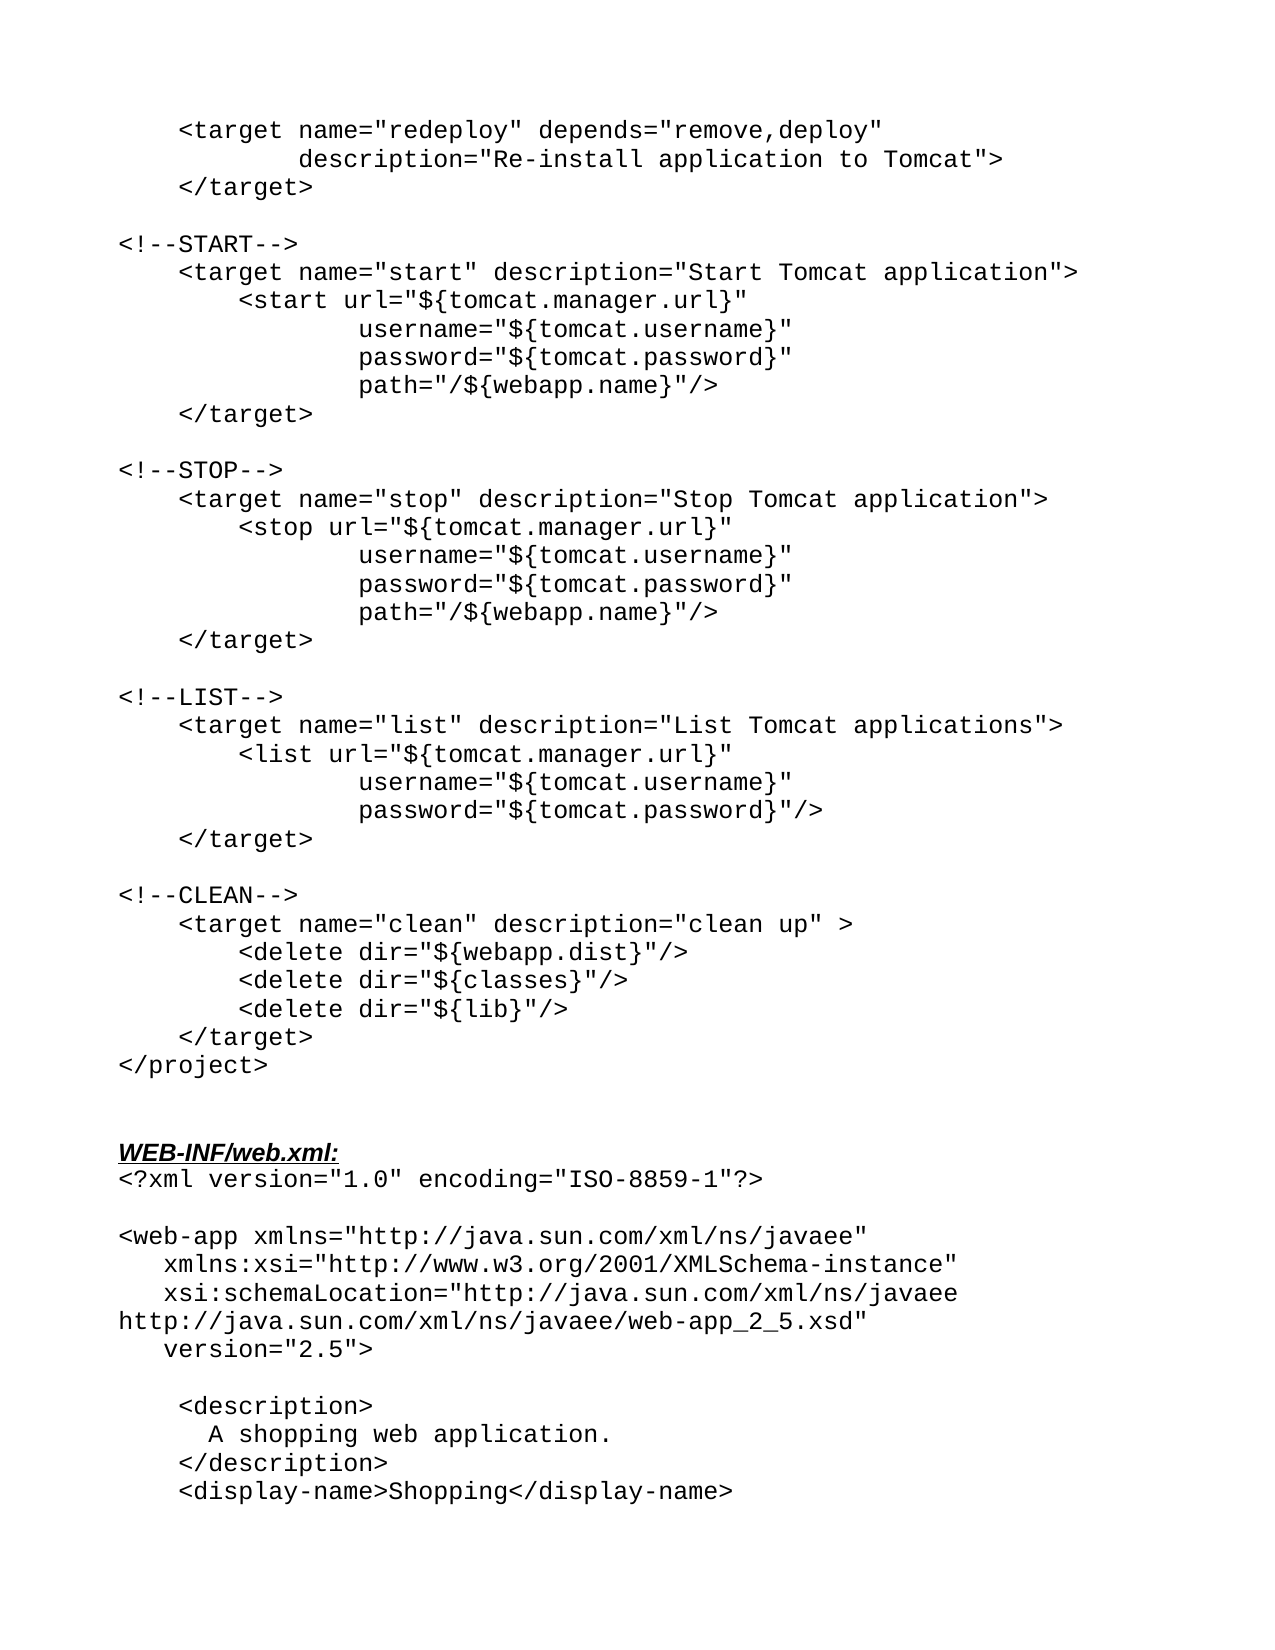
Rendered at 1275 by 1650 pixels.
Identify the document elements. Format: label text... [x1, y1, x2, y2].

text username="${tomcat.username}" [118, 316, 1157, 345]
text xsi:schemaLocation="http://java.sun.com/xml/ns/javaee http://java.sun.com/xml/ns/javaee/web-app_2_5.xsd" [118, 1280, 1157, 1337]
text <?xml version="1.0" encoding="ISO-8859-1"?> [118, 1167, 1157, 1195]
text <delete dir="${lib}"/> [118, 996, 1157, 1025]
text WEB-INF/web.xml: [118, 1138, 1157, 1167]
text <target name="stop" description="Stop Tomcat application"> [118, 486, 1157, 515]
text description="Re-install application to Tomcat"> [118, 146, 1157, 175]
text <delete dir="${webapp.dist}"/> [118, 940, 1157, 968]
text </target> [118, 1025, 1157, 1053]
text </target> [118, 826, 1157, 855]
text <target name="clean" description="clean up" > [118, 911, 1157, 940]
text xmlns:xsi="http://www.w3.org/2001/XMLSchema-instance" [118, 1252, 1157, 1280]
text <display-name>Shopping</display-name> [118, 1478, 1157, 1507]
text <delete dir="${classes}"/> [118, 968, 1157, 996]
text <web-app xmlns="http://java.sun.com/xml/ns/javaee" [118, 1223, 1157, 1252]
text username="${tomcat.username}" [118, 543, 1157, 571]
text password="${tomcat.password}" [118, 571, 1157, 600]
text <!--LIST--> [118, 685, 1157, 713]
text </target> [118, 175, 1157, 203]
text <!--CLEAN--> [118, 883, 1157, 911]
text <target name="redeploy" depends="remove,deploy" [118, 118, 1157, 146]
text </description> [118, 1450, 1157, 1478]
text <!--STOP--> [118, 458, 1157, 486]
text <stop url="${tomcat.manager.url}" [118, 515, 1157, 543]
text <description> [118, 1393, 1157, 1422]
text password="${tomcat.password}"/> [118, 798, 1157, 826]
text </target> [118, 401, 1157, 430]
text <start url="${tomcat.manager.url}" [118, 288, 1157, 316]
text password="${tomcat.password}" [118, 345, 1157, 373]
text username="${tomcat.username}" [118, 770, 1157, 798]
text <target name="start" description="Start Tomcat application"> [118, 260, 1157, 288]
text version="2.5"> [118, 1337, 1157, 1365]
text path="/${webapp.name}"/> [118, 600, 1157, 628]
text <!--START--> [118, 231, 1157, 260]
text </project> [118, 1053, 1157, 1081]
text A shopping web application. [118, 1422, 1157, 1450]
text <list url="${tomcat.manager.url}" [118, 741, 1157, 770]
text <target name="list" description="List Tomcat applications"> [118, 713, 1157, 741]
text </target> [118, 628, 1157, 656]
text path="/${webapp.name}"/> [118, 373, 1157, 401]
